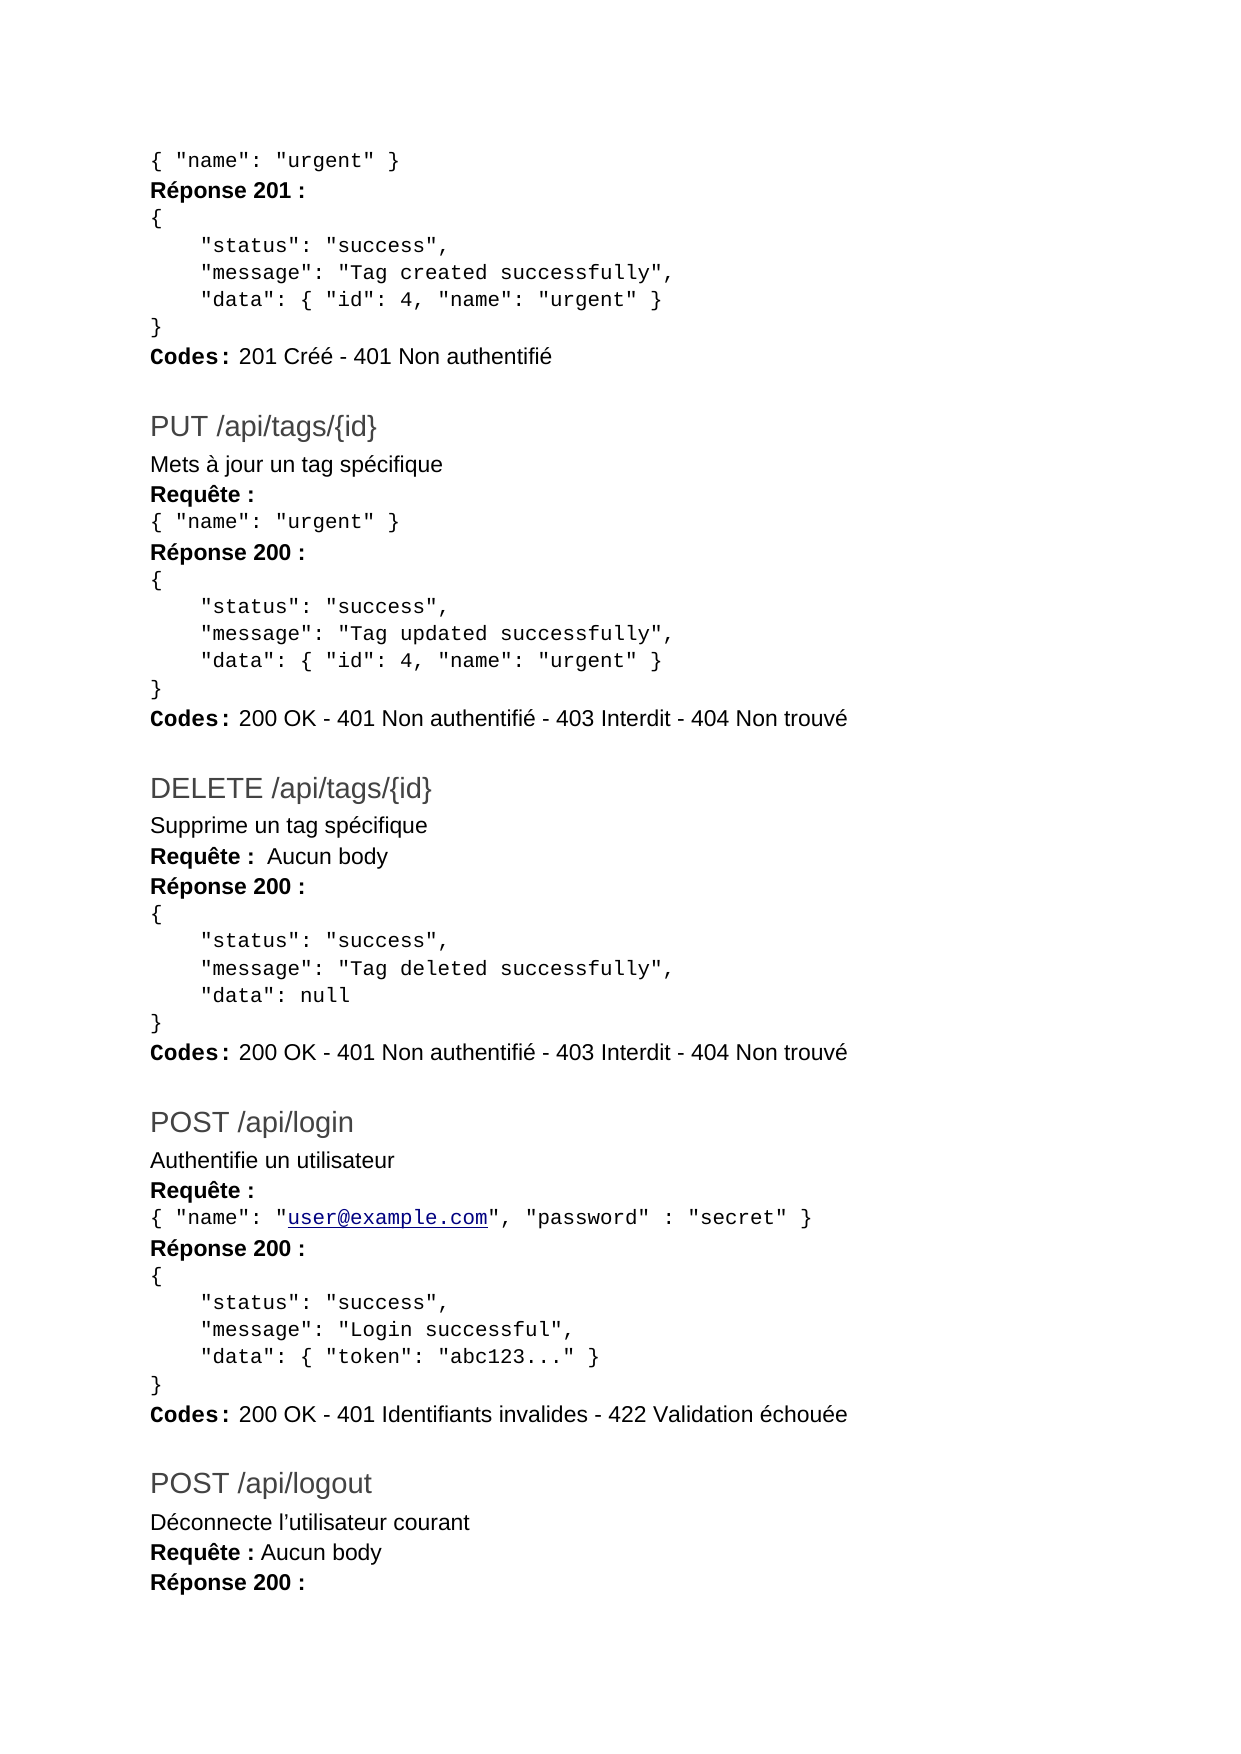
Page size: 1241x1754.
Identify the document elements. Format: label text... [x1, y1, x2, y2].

subtitle DELETE /api/tags/{id} [150, 771, 1090, 804]
subtitle POST /api/login [150, 1105, 1090, 1139]
text "data": { "token": "abc123..." } } [150, 1346, 1090, 1397]
text "message": "Login successful", [150, 1319, 1090, 1343]
text { "name": "urgent" } [150, 511, 1090, 535]
text "data": null } [150, 985, 1090, 1036]
text Réponse 200 : [150, 1569, 1090, 1595]
text Réponse 200 : [150, 1234, 1090, 1261]
text { [150, 207, 1090, 231]
text { "name": "urgent" } [150, 150, 1090, 174]
text { [150, 1265, 1090, 1288]
text Requête : Aucun body [150, 1539, 1090, 1565]
text Codes: 200 OK - 401 Identifiants invalides - 422 Validation échouée [150, 1401, 1090, 1429]
text Codes: 200 OK - 401 Non authentifié - 403 Interdit - 404 Non trouvé [150, 1039, 1090, 1068]
text { [150, 903, 1090, 927]
subtitle POST /api/logout [150, 1467, 1090, 1500]
text "message": "Tag created successfully", [150, 262, 1090, 285]
text "message": "Tag updated successfully", [150, 623, 1090, 647]
text { "name": "user@example.com", "password" : "secret" } [150, 1207, 1090, 1231]
text Déconnecte l’utilisateur courant [150, 1508, 1090, 1535]
text "data": { "id": 4, "name": "urgent" } } [150, 650, 1090, 701]
text Requête : [150, 1177, 1090, 1203]
text "status": "success", [150, 234, 1090, 258]
text "status": "success", [150, 1292, 1090, 1316]
text { [150, 569, 1090, 592]
text Réponse 201 : [150, 177, 1090, 203]
text "data": { "id": 4, "name": "urgent" } } [150, 289, 1090, 340]
text Requête : Aucun body [150, 843, 1090, 869]
text Réponse 200 : [150, 539, 1090, 565]
text Réponse 200 : [150, 873, 1090, 899]
text Requête : [150, 481, 1090, 508]
subtitle PUT /api/tags/{id} [150, 409, 1090, 443]
text Mets à jour un tag spécifique [150, 451, 1090, 477]
text "status": "success", [150, 596, 1090, 620]
text "status": "success", [150, 931, 1090, 954]
text Supprime un tag spécifique [150, 812, 1090, 839]
text "message": "Tag deleted successfully", [150, 958, 1090, 981]
text Authentifie un utilisateur [150, 1147, 1090, 1173]
text Codes: 201 Créé - 401 Non authentifié [150, 343, 1090, 372]
text Codes: 200 OK - 401 Non authentifié - 403 Interdit - 404 Non trouvé [150, 705, 1090, 733]
